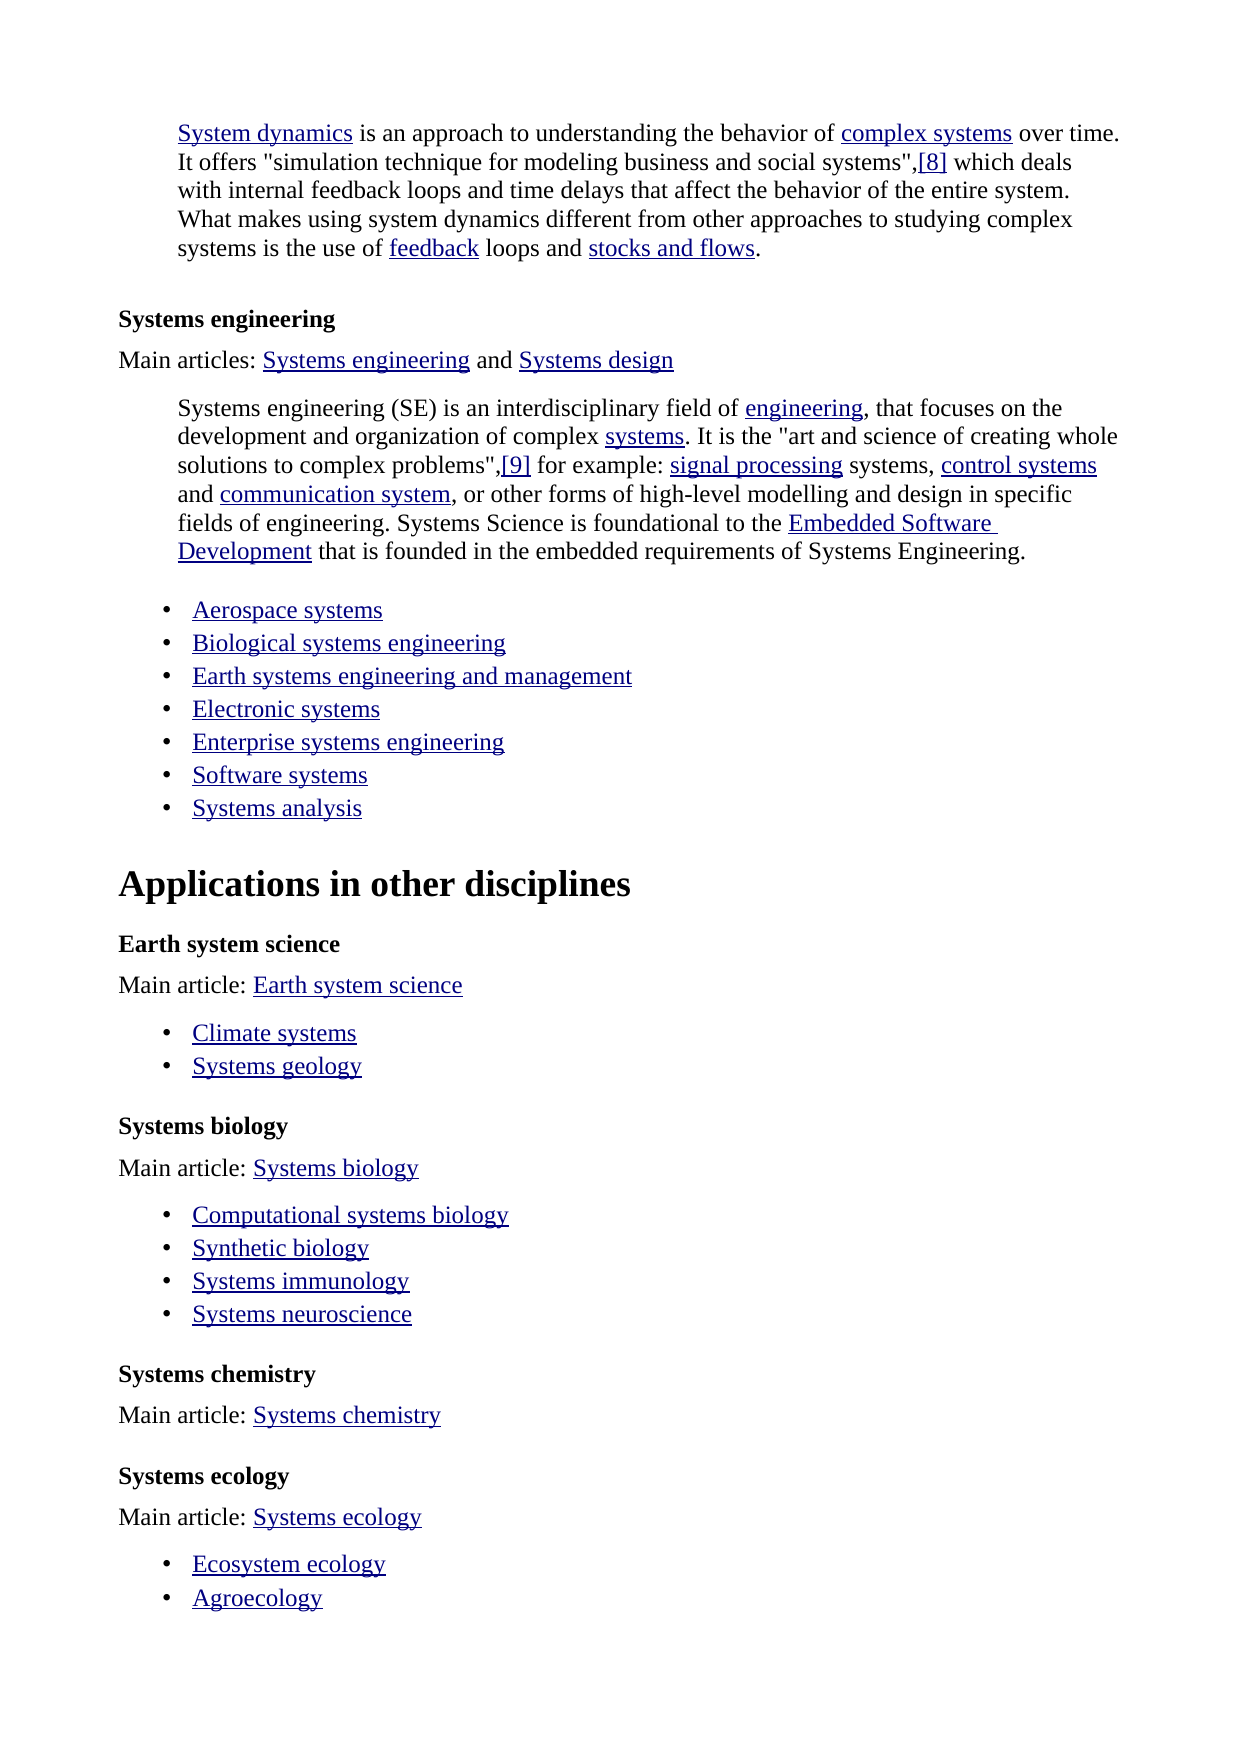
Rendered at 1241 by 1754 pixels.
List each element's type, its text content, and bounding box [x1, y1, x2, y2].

list Climate systems [162, 1018, 1122, 1047]
subtitle Systems chemistry [118, 1359, 1122, 1388]
list Systems analysis [162, 793, 1122, 822]
list Enterprise systems engineering [162, 727, 1122, 756]
list Software systems [162, 760, 1122, 788]
list Electronic systems [162, 694, 1122, 722]
text Main article: Systems biology [118, 1153, 1122, 1181]
list Systems neuroscience [162, 1299, 1122, 1328]
list Agroecology [162, 1583, 1122, 1611]
list Biological systems engineering [162, 628, 1122, 656]
subtitle Systems engineering [118, 304, 1122, 333]
subtitle Systems biology [118, 1111, 1122, 1140]
list Systems geology [162, 1051, 1122, 1080]
list Synthetic biology [162, 1233, 1122, 1262]
text Main article: Earth system science [118, 971, 1122, 999]
subtitle Earth system science [118, 929, 1122, 958]
subtitle Applications in other disciplines [118, 861, 1122, 904]
list System dynamics is an approach to understanding the behavior of complex systems over time. It offers "simulation technique for modeling business and social systems",[8] which deals with internal feedback loops and time delays that affect the behavior of the entire system. What makes using system dynamics different from other approaches to studying complex systems is the use of feedback loops and stocks and flows. [177, 118, 1122, 262]
text Main article: Systems ecology [118, 1502, 1122, 1531]
list Systems engineering (SE) is an interdisciplinary field of engineering, that focuses on the development and organization of complex systems. It is the "art and science of creating whole solutions to complex problems",[9] for example: signal processing systems, control systems and communication system, or other forms of high-level modelling and design in specific fields of engineering. Systems Science is foundational to the Embedded Software Development that is founded in the embedded requirements of Systems Engineering. [177, 393, 1122, 565]
subtitle Systems ecology [118, 1461, 1122, 1489]
list Computational systems biology [162, 1200, 1122, 1229]
list Systems immunology [162, 1266, 1122, 1295]
text Main articles: Systems engineering and Systems design [118, 345, 1122, 374]
list Ecosystem ecology [162, 1549, 1122, 1578]
list Earth systems engineering and management [162, 661, 1122, 689]
text Main article: Systems chemistry [118, 1401, 1122, 1429]
list Aerospace systems [162, 595, 1122, 623]
